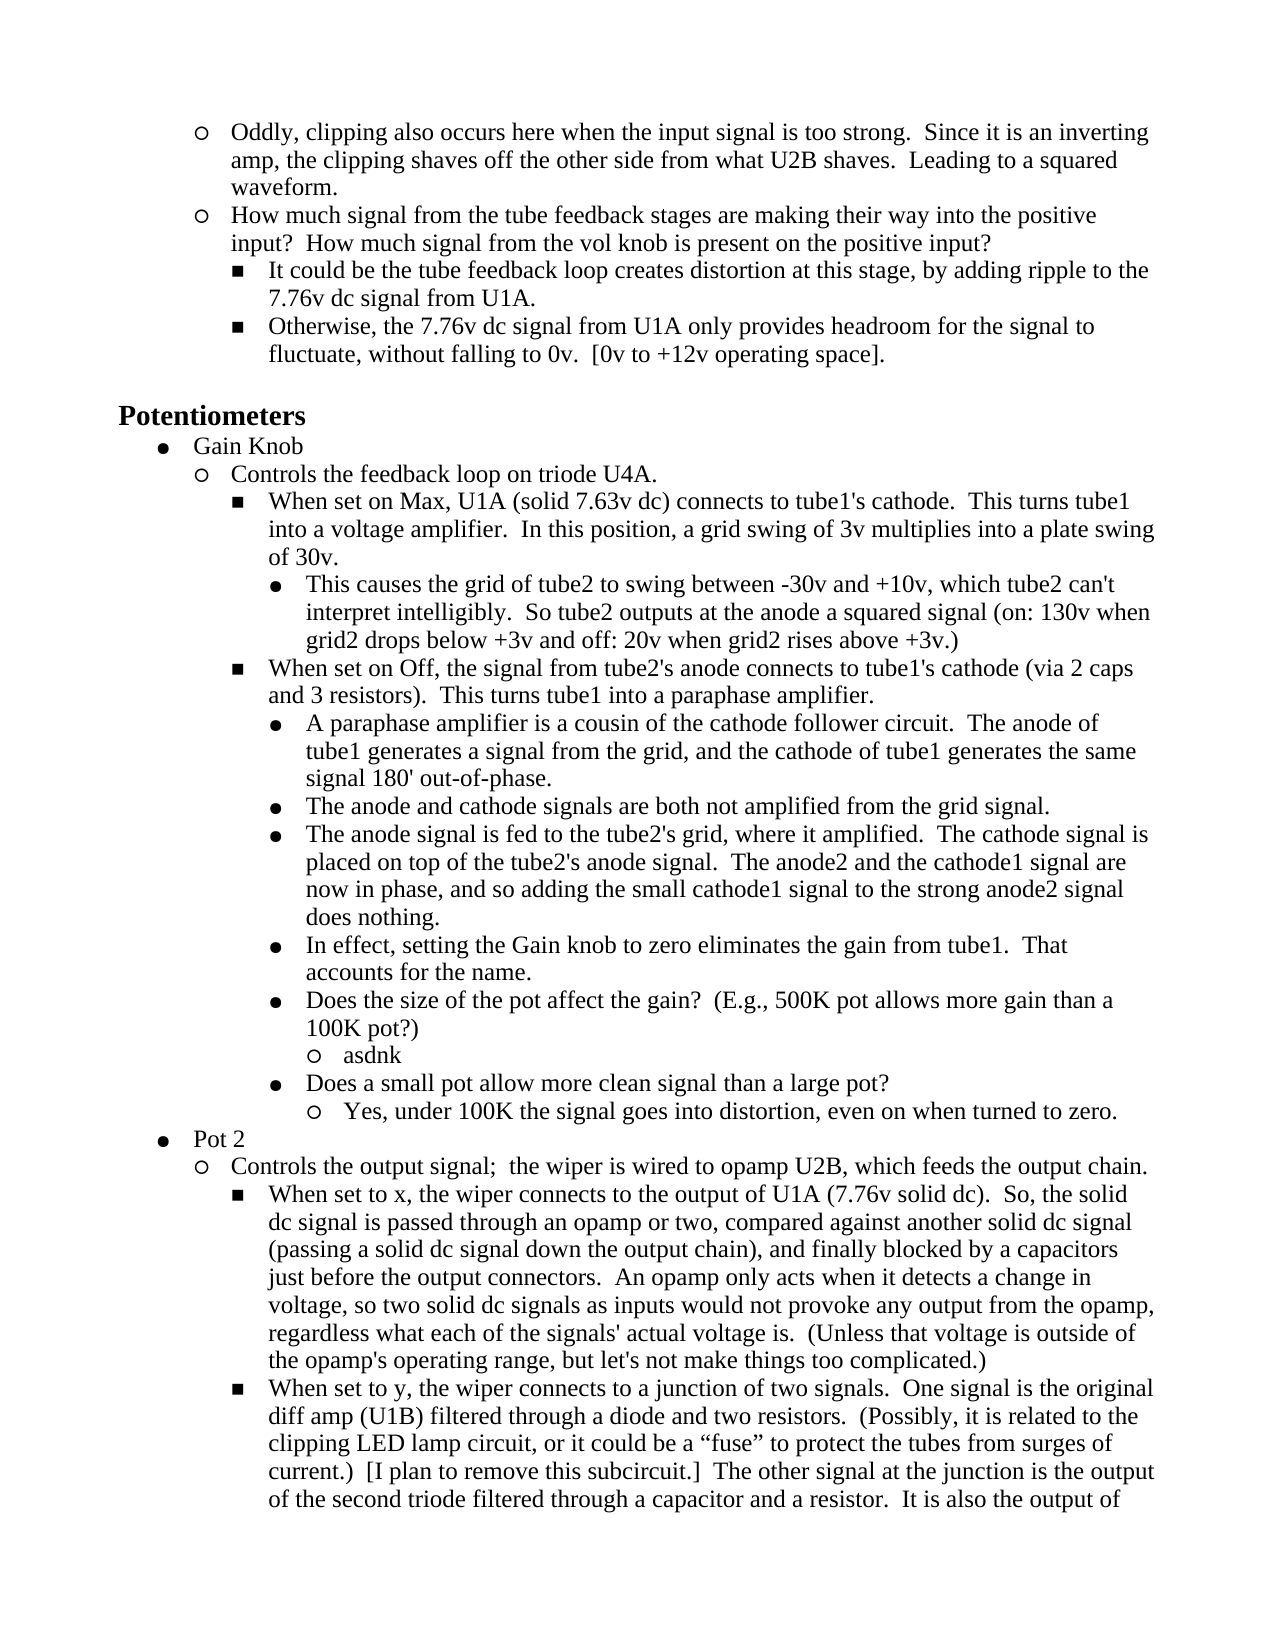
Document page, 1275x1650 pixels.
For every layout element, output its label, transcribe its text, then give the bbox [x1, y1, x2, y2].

text Potentiometers [118, 400, 1157, 432]
list asdnk [306, 1042, 1157, 1069]
list Otherwise, the 7.76v dc signal from U1A only provides headroom for the signal to fluctuate, without falling to 0v. [0v to +12v operating space]. [231, 312, 1157, 367]
list The anode and cathode signals are both not amplified from the grid signal. [268, 792, 1157, 820]
list Pot 2 [156, 1125, 1157, 1152]
list This causes the grid of tube2 to swing between -30v and +10v, which tube2 can't interpret intelligibly. So tube2 outputs at the anode a squared signal (on: 130v when grid2 drops below +3v and off: 20v when grid2 rises above +3v.) [268, 571, 1157, 654]
list Oddly, clipping also occurs here when the input signal is too strong. Since it is an inverting amp, the clipping shaves off the other side from what U2B shaves. Leading to a squared waveform. [193, 118, 1157, 201]
list When set on Off, the signal from tube2's anode connects to tube1's cathode (via 2 caps and 3 resistors). This turns tube1 into a paraphase amplifier. [231, 654, 1157, 709]
list Gain Knob [156, 432, 1157, 460]
list When set on Max, U1A (solid 7.63v dc) connects to tube1's cathode. This turns tube1 into a voltage amplifier. In this position, a grid swing of 3v multiplies into a plate swing of 30v. [231, 487, 1157, 571]
list It could be the tube feedback loop creates distortion at this stage, by adding ripple to the 7.76v dc signal from U1A. [231, 257, 1157, 312]
list Controls the output signal; the wiper is wired to opamp U2B, which feeds the output chain. [193, 1152, 1157, 1180]
list The anode signal is fed to the tube2's grid, where it amplified. The cathode signal is placed on top of the tube2's anode signal. The anode2 and the cathode1 signal are now in phase, and so adding the small cathode1 signal to the strong anode2 signal does nothing. [268, 820, 1157, 931]
list Does a small pot allow more clean signal than a large pot? [268, 1069, 1157, 1097]
list Controls the feedback loop on triode U4A. [193, 460, 1157, 487]
list Yes, under 100K the signal goes into distortion, even on when turned to zero. [306, 1097, 1157, 1125]
list In effect, setting the Gain knob to zero eliminates the gain from tube1. That accounts for the name. [268, 931, 1157, 986]
list A paraphase amplifier is a cousin of the cathode follower circuit. The anode of tube1 generates a signal from the grid, and the cathode of tube1 generates the same signal 180' out-of-phase. [268, 709, 1157, 792]
list When set to x, the wiper connects to the output of U1A (7.76v solid dc). So, the solid dc signal is passed through an opamp or two, compared against another solid dc signal (passing a solid dc signal down the output chain), and finally blocked by a capacitors just before the output connectors. An opamp only acts when it detects a change in voltage, so two solid dc signals as inputs would not provoke any output from the opamp, regardless what each of the signals' actual voltage is. (Unless that voltage is outside of the opamp's operating range, but let's not make things too complicated.) [231, 1180, 1157, 1374]
list When set to y, the wiper connects to a junction of two signals. One signal is the original diff amp (U1B) filtered through a diode and two resistors. (Possibly, it is related to the clipping LED lamp circuit, or it could be a “fuse” to protect the tubes from surges of current.) [I plan to remove this subcircuit.] The other signal at the junction is the output of the second triode filtered through a capacitor and a resistor. It is also the output of [231, 1374, 1157, 1513]
list How much signal from the tube feedback stages are making their way into the positive input? How much signal from the vol knob is present on the positive input? [193, 201, 1157, 257]
list Does the size of the pot affect the gain? (E.g., 500K pot allows more gain than a 100K pot?) [268, 986, 1157, 1042]
